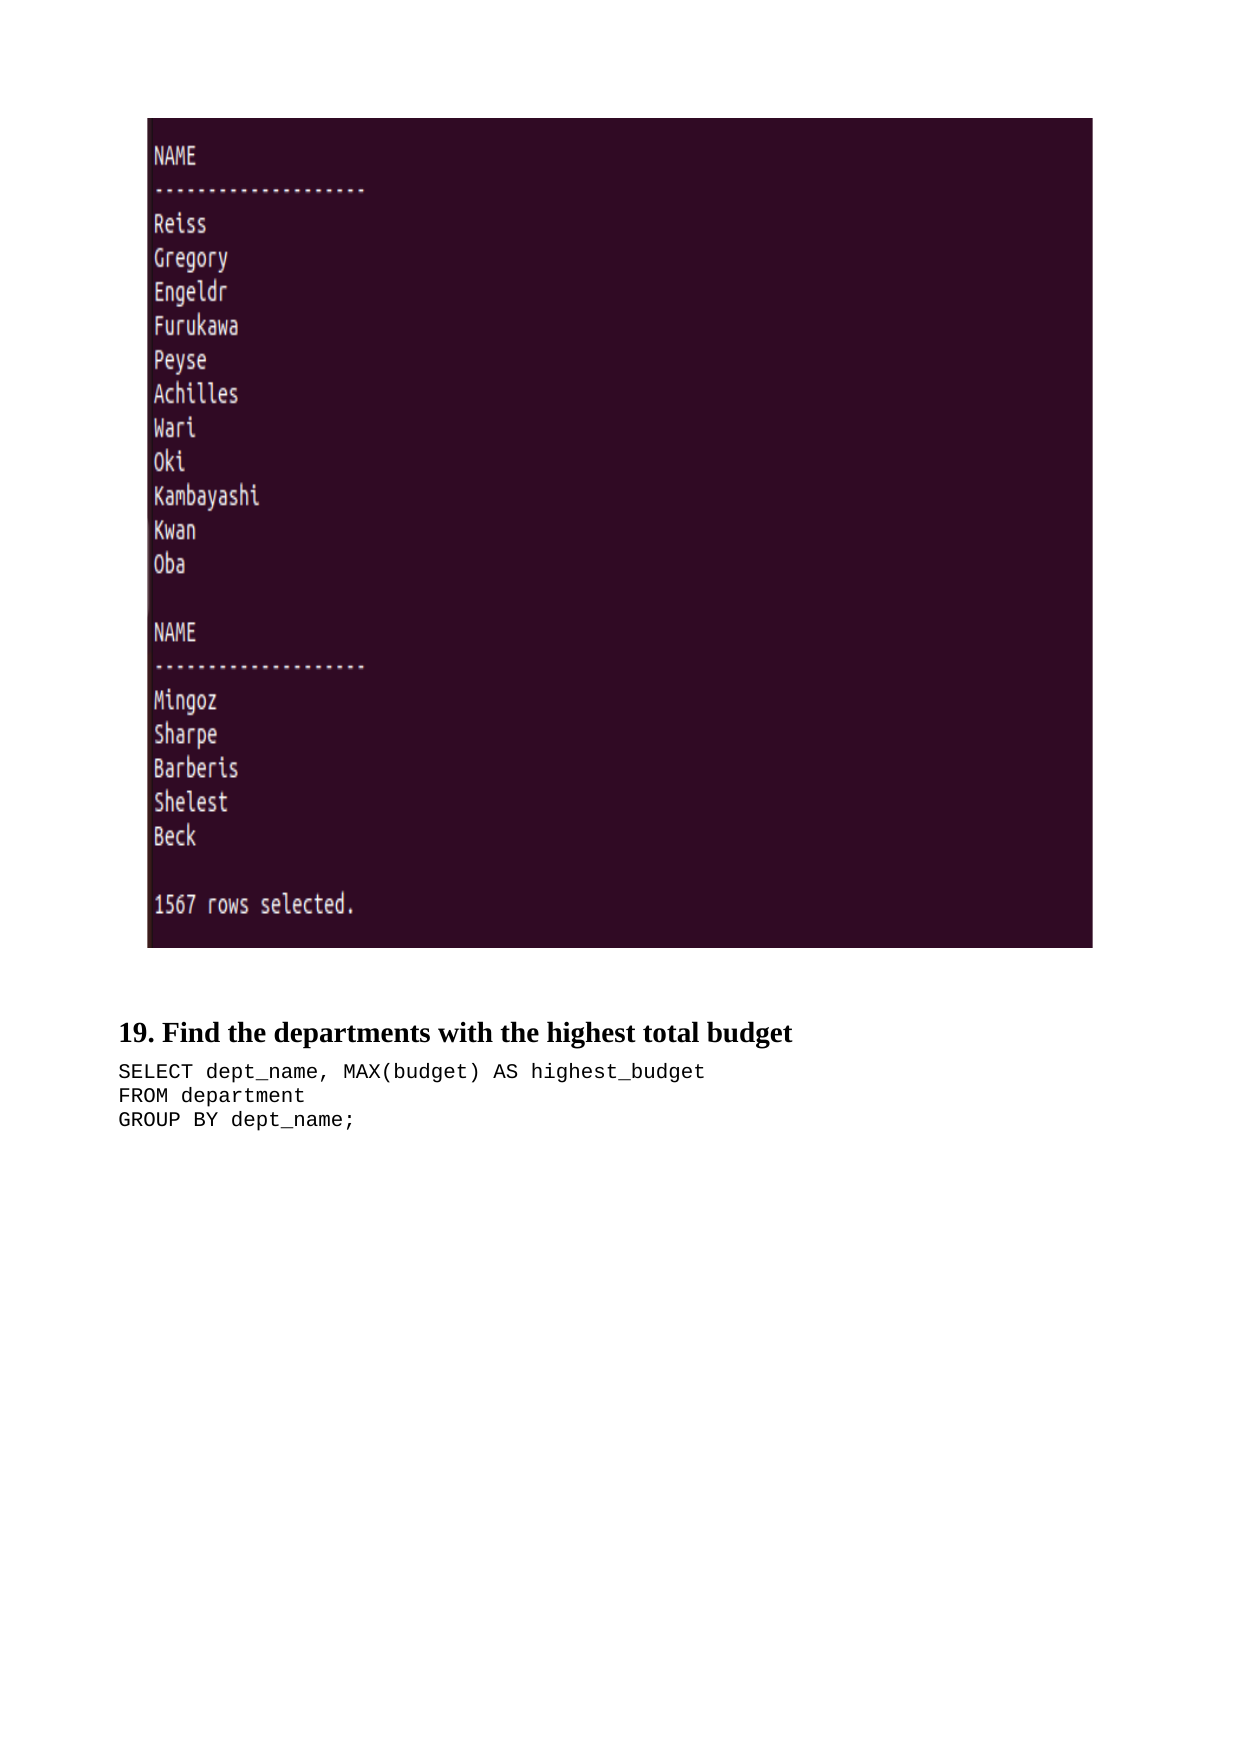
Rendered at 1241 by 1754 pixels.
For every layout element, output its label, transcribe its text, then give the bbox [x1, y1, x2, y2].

text FROM department [118, 1085, 1122, 1109]
subtitle 19. Find the departments with the highest total budget [118, 1016, 1122, 1049]
picture [147, 118, 1093, 948]
text GROUP BY dept_name; [118, 1109, 1122, 1132]
text SELECT dept_name, MAX(budget) AS highest_budget [118, 1062, 1122, 1085]
